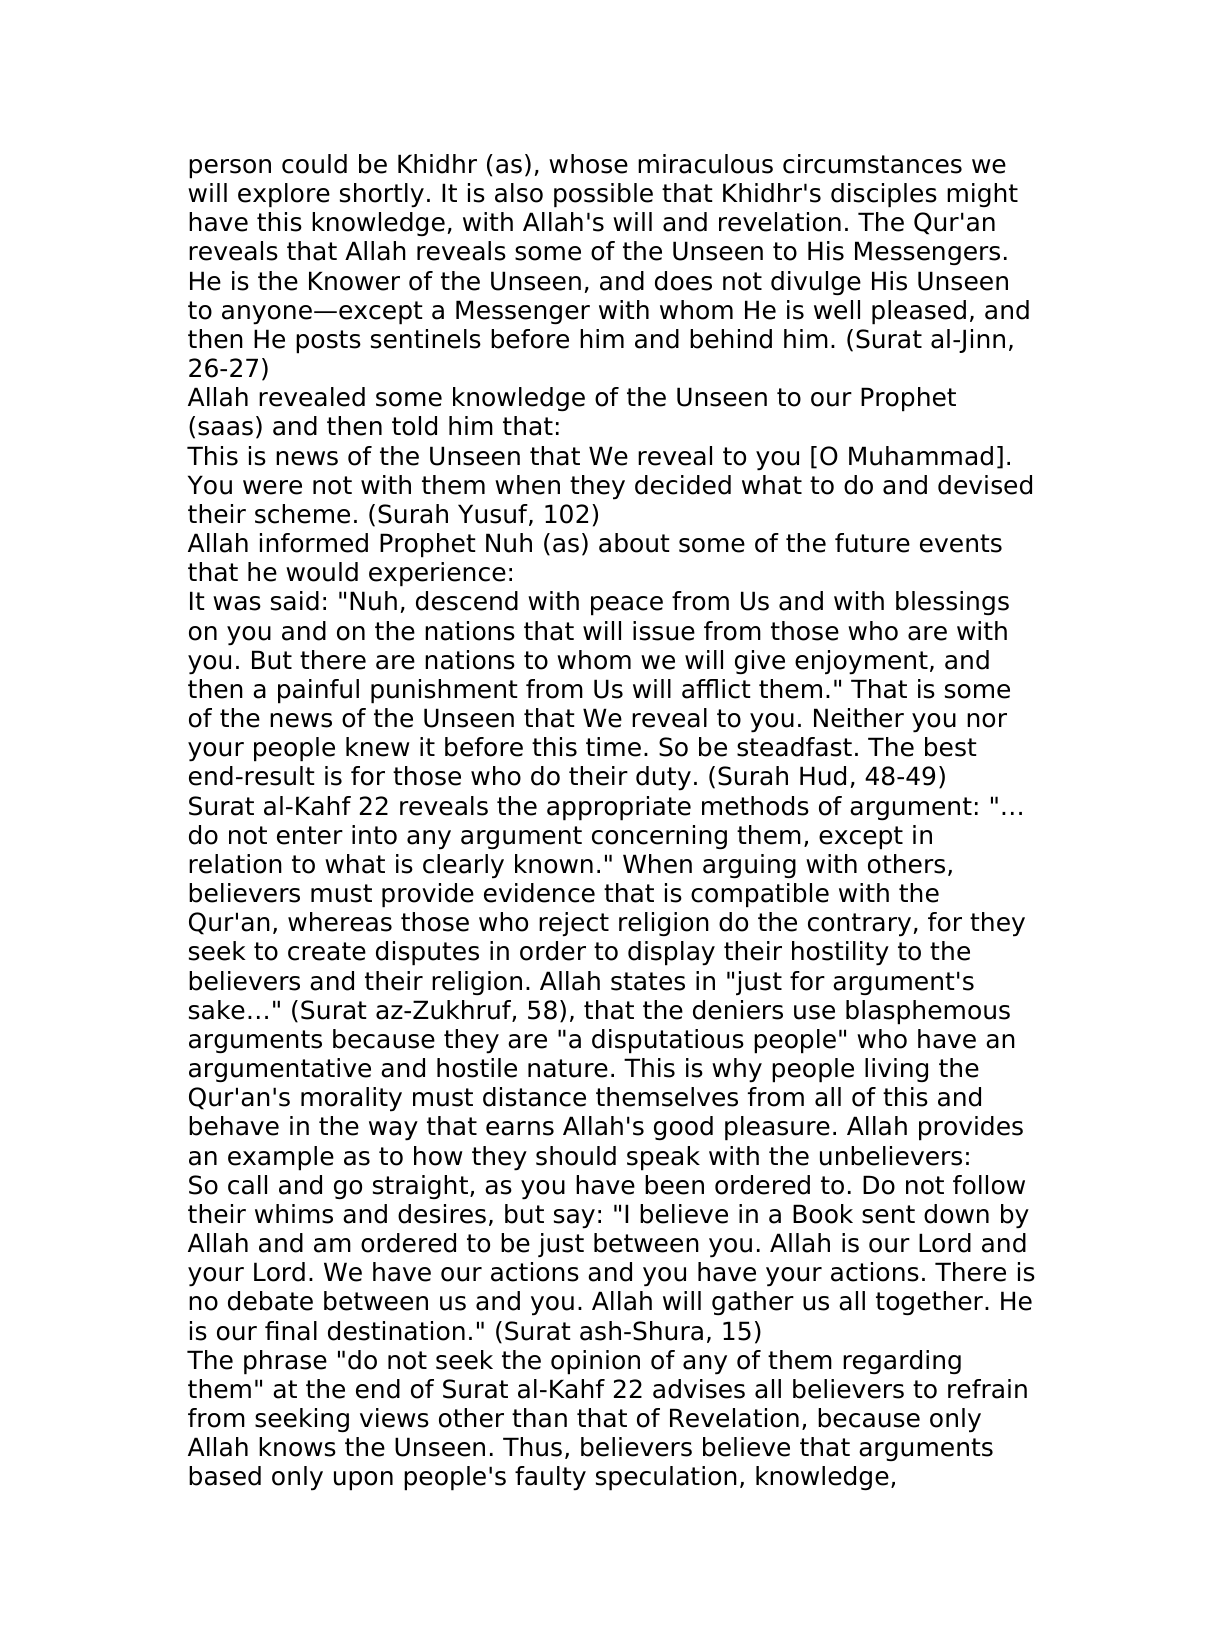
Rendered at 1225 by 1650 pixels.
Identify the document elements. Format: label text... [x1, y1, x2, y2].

text It was said: "Nuh, descend with peace from Us and with blessings on you and on the nations that will issue from those who are with you. But there are nations to whom we will give enjoyment, and then a painful punishment from Us will afflict them." That is some of the news of the Unseen that We reveal to you. Neither you nor your people knew it before this time. So be steadfast. The best end-result is for those who do their duty. (Surah Hud, 48-49) [187, 587, 1037, 792]
text Surat al-Kahf 22 reveals the appropriate methods of argument: "… do not enter into any argument concerning them, except in relation to what is clearly known." When arguing with others, believers must provide evidence that is compatible with the Qur'an, whereas those who reject religion do the contrary, for they seek to create disputes in order to display their hostility to the believers and their religion. Allah states in "just for argument's sake…" (Surat az-Zukhruf, 58), that the deniers use blasphemous arguments because they are "a disputatious people" who have an argumentative and hostile nature. This is why people living the Qur'an's morality must distance themselves from all of this and behave in the way that earns Allah's good pleasure. Allah provides an example as to how they should speak with the unbelievers: [187, 792, 1037, 1171]
text He is the Knower of the Unseen, and does not divulge His Unseen to anyone—except a Messenger with whom He is well pleased, and then He posts sentinels before him and behind him. (Surat al-Jinn, 26-27) [187, 267, 1037, 383]
text So call and go straight, as you have been ordered to. Do not follow their whims and desires, but say: "I believe in a Book sent down by Allah and am ordered to be just between you. Allah is our Lord and your Lord. We have our actions and you have your actions. There is no debate between us and you. Allah will gather us all together. He is our final destination." (Surat ash-Shura, 15) [187, 1171, 1037, 1346]
text Allah revealed some knowledge of the Unseen to our Prophet (saas) and then told him that: [187, 383, 1037, 442]
text The phrase "do not seek the opinion of any of them regarding them" at the end of Surat al-Kahf 22 advises all believers to refrain from seeking views other than that of Revelation, because only Allah knows the Unseen. Thus, believers believe that arguments based only upon people's faulty speculation, knowledge, [187, 1346, 1037, 1492]
text person could be Khidhr (as), whose miraculous circumstances we will explore shortly. It is also possible that Khidhr's disciples might have this knowledge, with Allah's will and revelation. The Qur'an reveals that Allah reveals some of the Unseen to His Messengers. [187, 150, 1037, 267]
text Allah informed Prophet Nuh (as) about some of the future events that he would experience: [187, 529, 1037, 587]
text This is news of the Unseen that We reveal to you [O Muhammad]. You were not with them when they decided what to do and devised their scheme. (Surah Yusuf, 102) [187, 442, 1037, 529]
